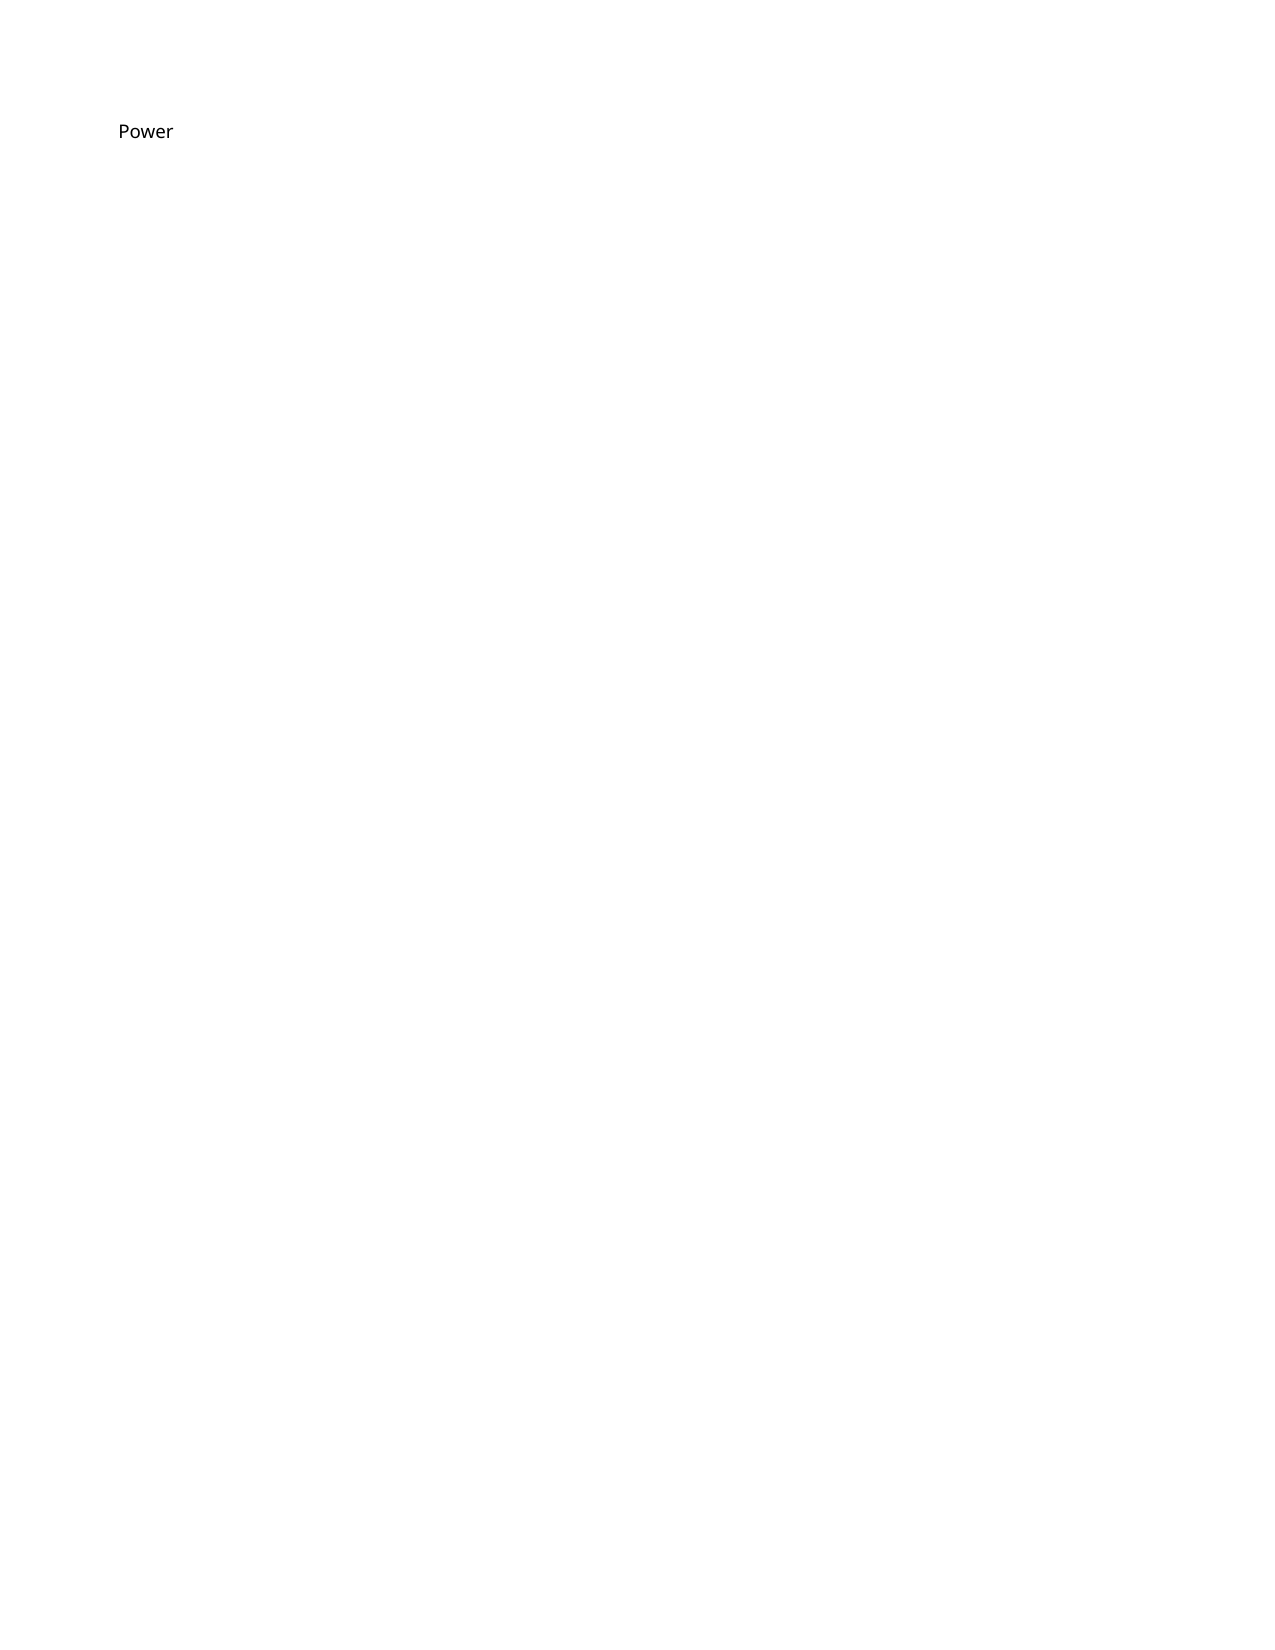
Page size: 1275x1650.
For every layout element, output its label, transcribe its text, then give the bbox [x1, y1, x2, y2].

text Power [118, 118, 1157, 144]
